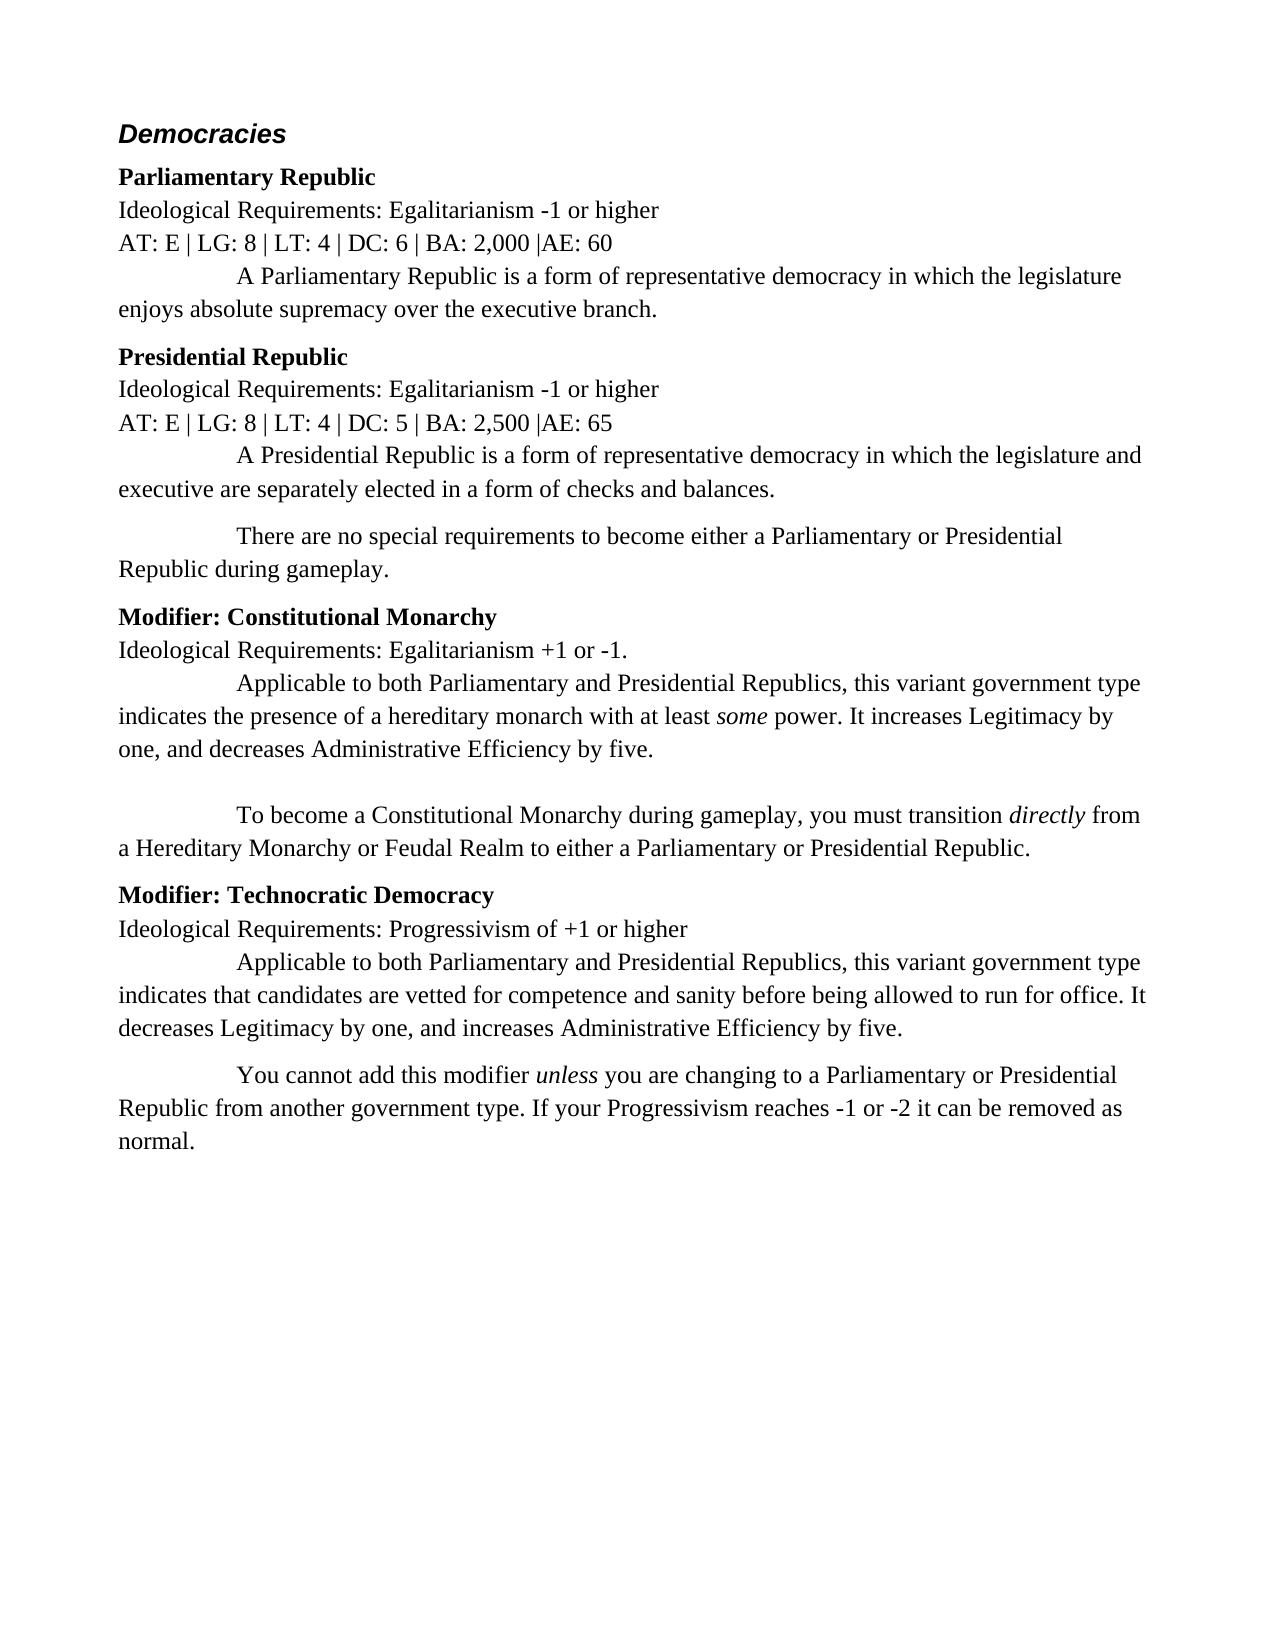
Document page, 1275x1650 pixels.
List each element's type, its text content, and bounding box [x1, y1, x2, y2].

text Modifier: Constitutional Monarchy Ideological Requirements: Egalitarianism +1 or -1. Applicable to both Parliamentary and Presidential Republics, this variant government type indicates the presence of a hereditary monarch with at least some power. It increases Legitimacy by one, and decreases Administrative Efficiency by five. To become a Constitutional Monarchy during gameplay, you must transition directly from a Hereditary Monarchy or Feudal Realm to either a Parliamentary or Presidential Republic. [118, 602, 1157, 862]
text Presidential Republic Ideological Requirements: Egalitarianism -1 or higher AT: E | LG: 8 | LT: 4 | DC: 5 | BA: 2,500 |AE: 65 A Presidential Republic is a form of representative democracy in which the legislature and executive are separately elected in a form of checks and balances. [118, 342, 1157, 502]
text You cannot add this modifier unless you are changing to a Parliamentary or Presidential Republic from another government type. If your Progressivism reaches -1 or -2 it can be removed as normal. [118, 1060, 1157, 1155]
text There are no special requirements to become either a Parliamentary or Presidential Republic during gameplay. [118, 521, 1157, 583]
text Parliamentary Republic Ideological Requirements: Egalitarianism -1 or higher AT: E | LG: 8 | LT: 4 | DC: 6 | BA: 2,000 |AE: 60 A Parliamentary Republic is a form of representative democracy in which the legislature enjoys absolute supremacy over the executive branch. [118, 162, 1157, 323]
text Modifier: Technocratic Democracy Ideological Requirements: Progressivism of +1 or higher Applicable to both Parliamentary and Presidential Republics, this variant government type indicates that candidates are vetted for competence and sanity before being allowed to run for office. It decreases Legitimacy by one, and increases Administrative Efficiency by five. [118, 881, 1157, 1041]
subtitle Democracies [118, 118, 1157, 149]
